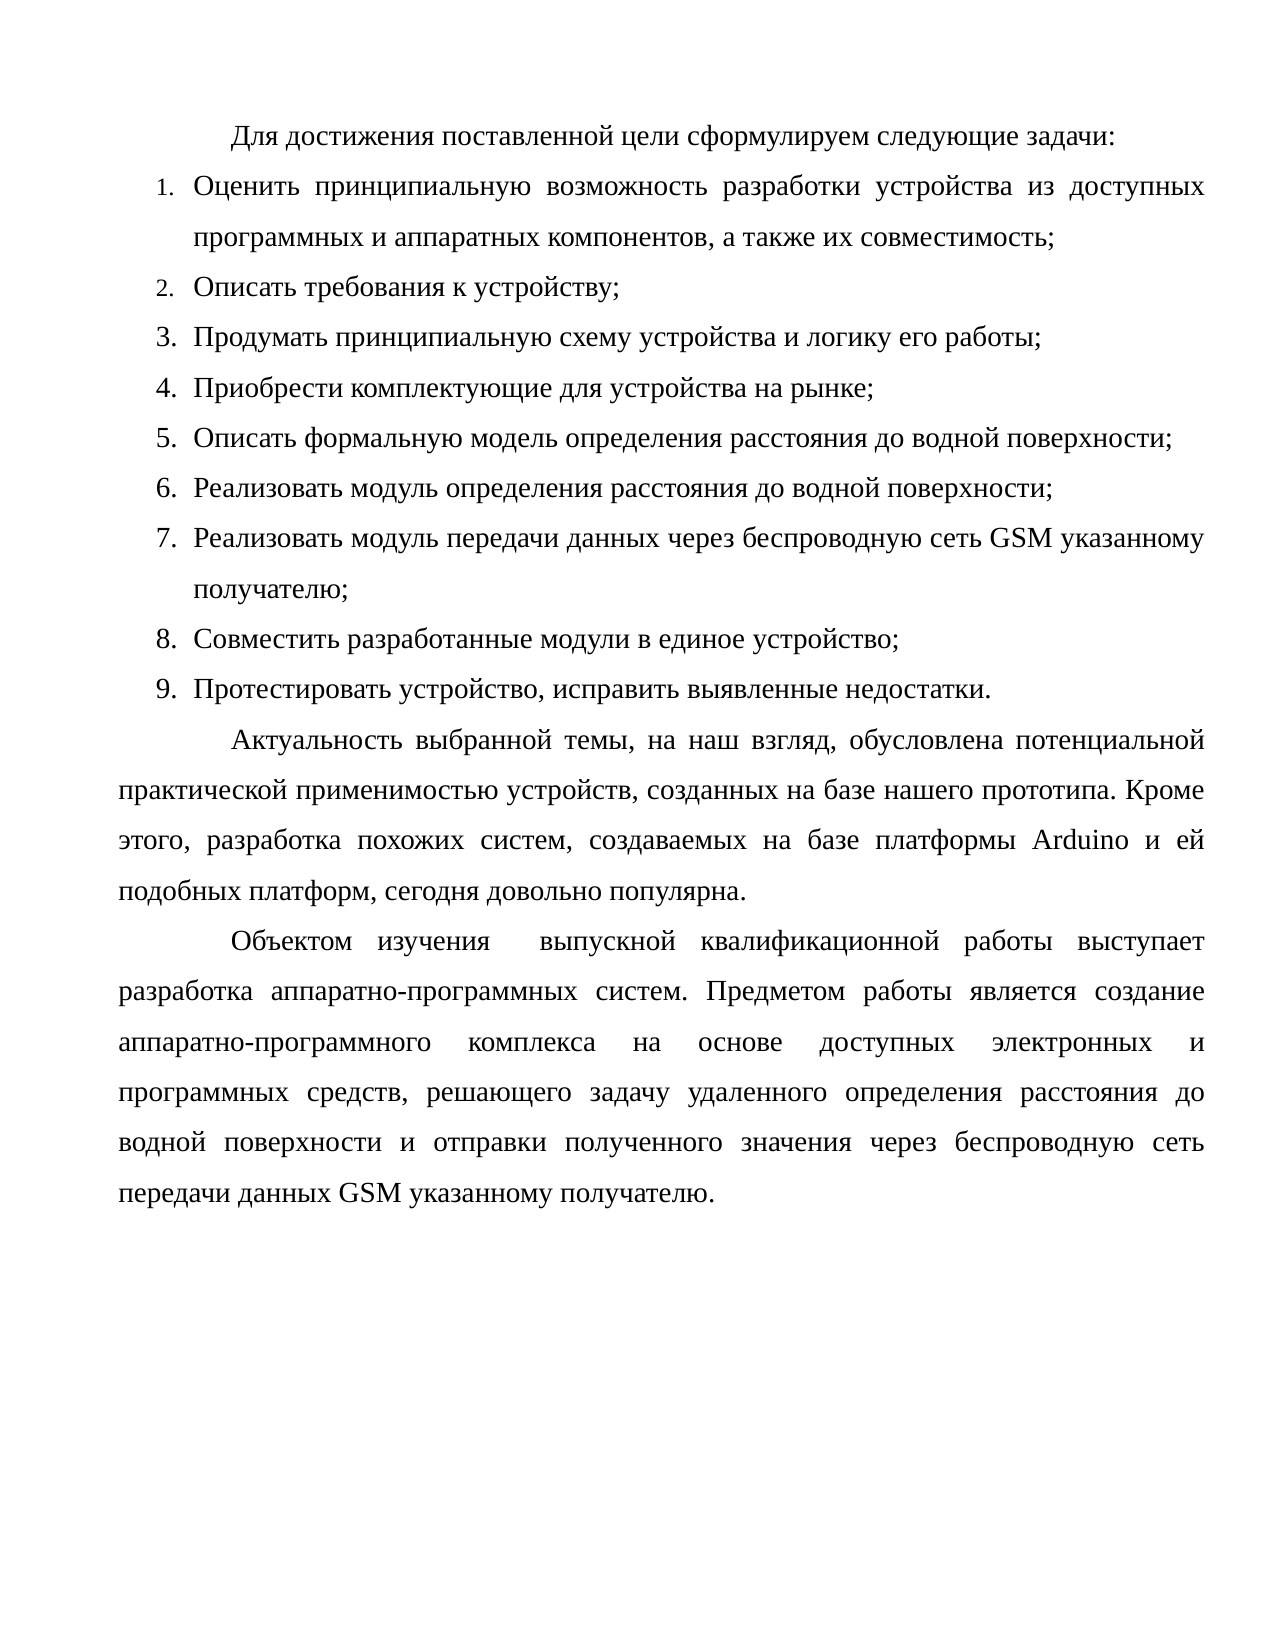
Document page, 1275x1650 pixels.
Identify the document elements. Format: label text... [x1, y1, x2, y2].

list Приобрести комплектующие для устройства на рынке; [156, 370, 1206, 403]
list Реализовать модуль определения расстояния до водной поверхности; [156, 470, 1206, 504]
text Для достижения поставленной цели сформулируем следующие задачи: [118, 118, 1206, 152]
list Реализовать модуль передачи данных через беспроводную сеть GSM указанному получателю; [156, 521, 1206, 604]
list Совместить разработанные модули в единое устройство; [156, 621, 1206, 655]
text Объектом изучения выпускной квалификационной работы выступает разработка аппаратно-программных систем. Предметом работы является создание аппаратно-программного комплекса на основе доступных электронных и программных средств, решающего задачу удаленного определения расстояния до водной поверхности и отправки полученного значения через беспроводную сеть передачи данных GSM указанному получателю. [118, 923, 1206, 1208]
text Актуальность выбранной темы, на наш взгляд, обусловлена потенциальной практической применимостью устройств, созданных на базе нашего прототипа. Кроме этого, разработка похожих систем, создаваемых на базе платформы Arduino и ей подобных платформ, сегодня довольно популярна. [118, 722, 1206, 906]
list Протестировать устройство, исправить выявленные недостатки. [156, 672, 1206, 705]
list Продумать принципиальную схему устройства и логику его работы; [156, 319, 1206, 353]
list Оценить принципиальную возможность разработки устройства из доступных программных и аппаратных компонентов, а также их совместимость; [156, 168, 1206, 252]
list Описать требования к устройству; [156, 269, 1206, 303]
list Описать формальную модель определения расстояния до водной поверхности; [156, 420, 1206, 453]
